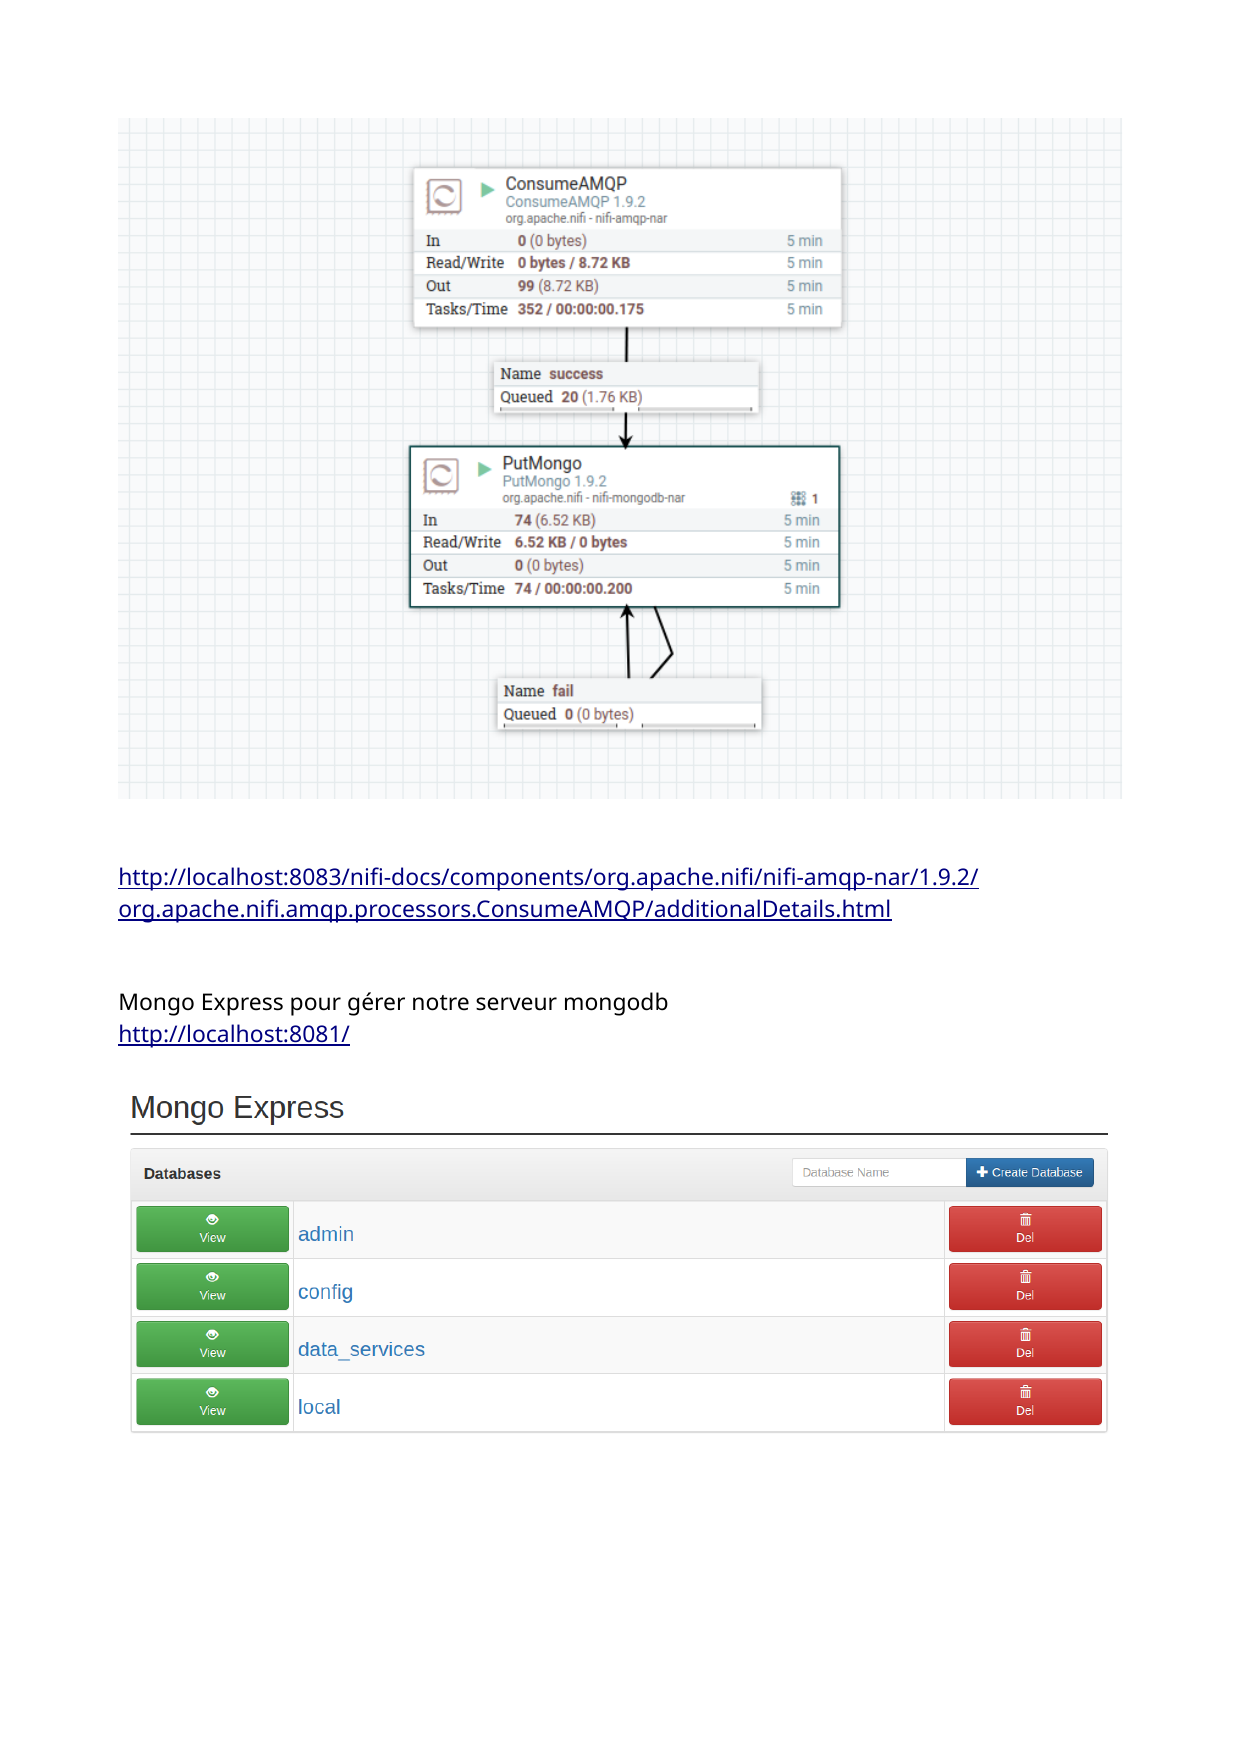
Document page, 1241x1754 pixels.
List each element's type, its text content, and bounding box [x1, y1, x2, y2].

text http://localhost:8081/ [118, 1017, 1122, 1049]
picture [118, 1080, 1123, 1440]
text http://localhost:8083/nifi-docs/components/org.apache.nifi/nifi-amqp-nar/1.9.2/org.apache.nifi.amqp.processors.ConsumeAMQP/additionalDetails.html [118, 861, 1122, 924]
picture [118, 118, 1123, 799]
text Mongo Express pour gérer notre serveur mongodb [118, 986, 1122, 1017]
